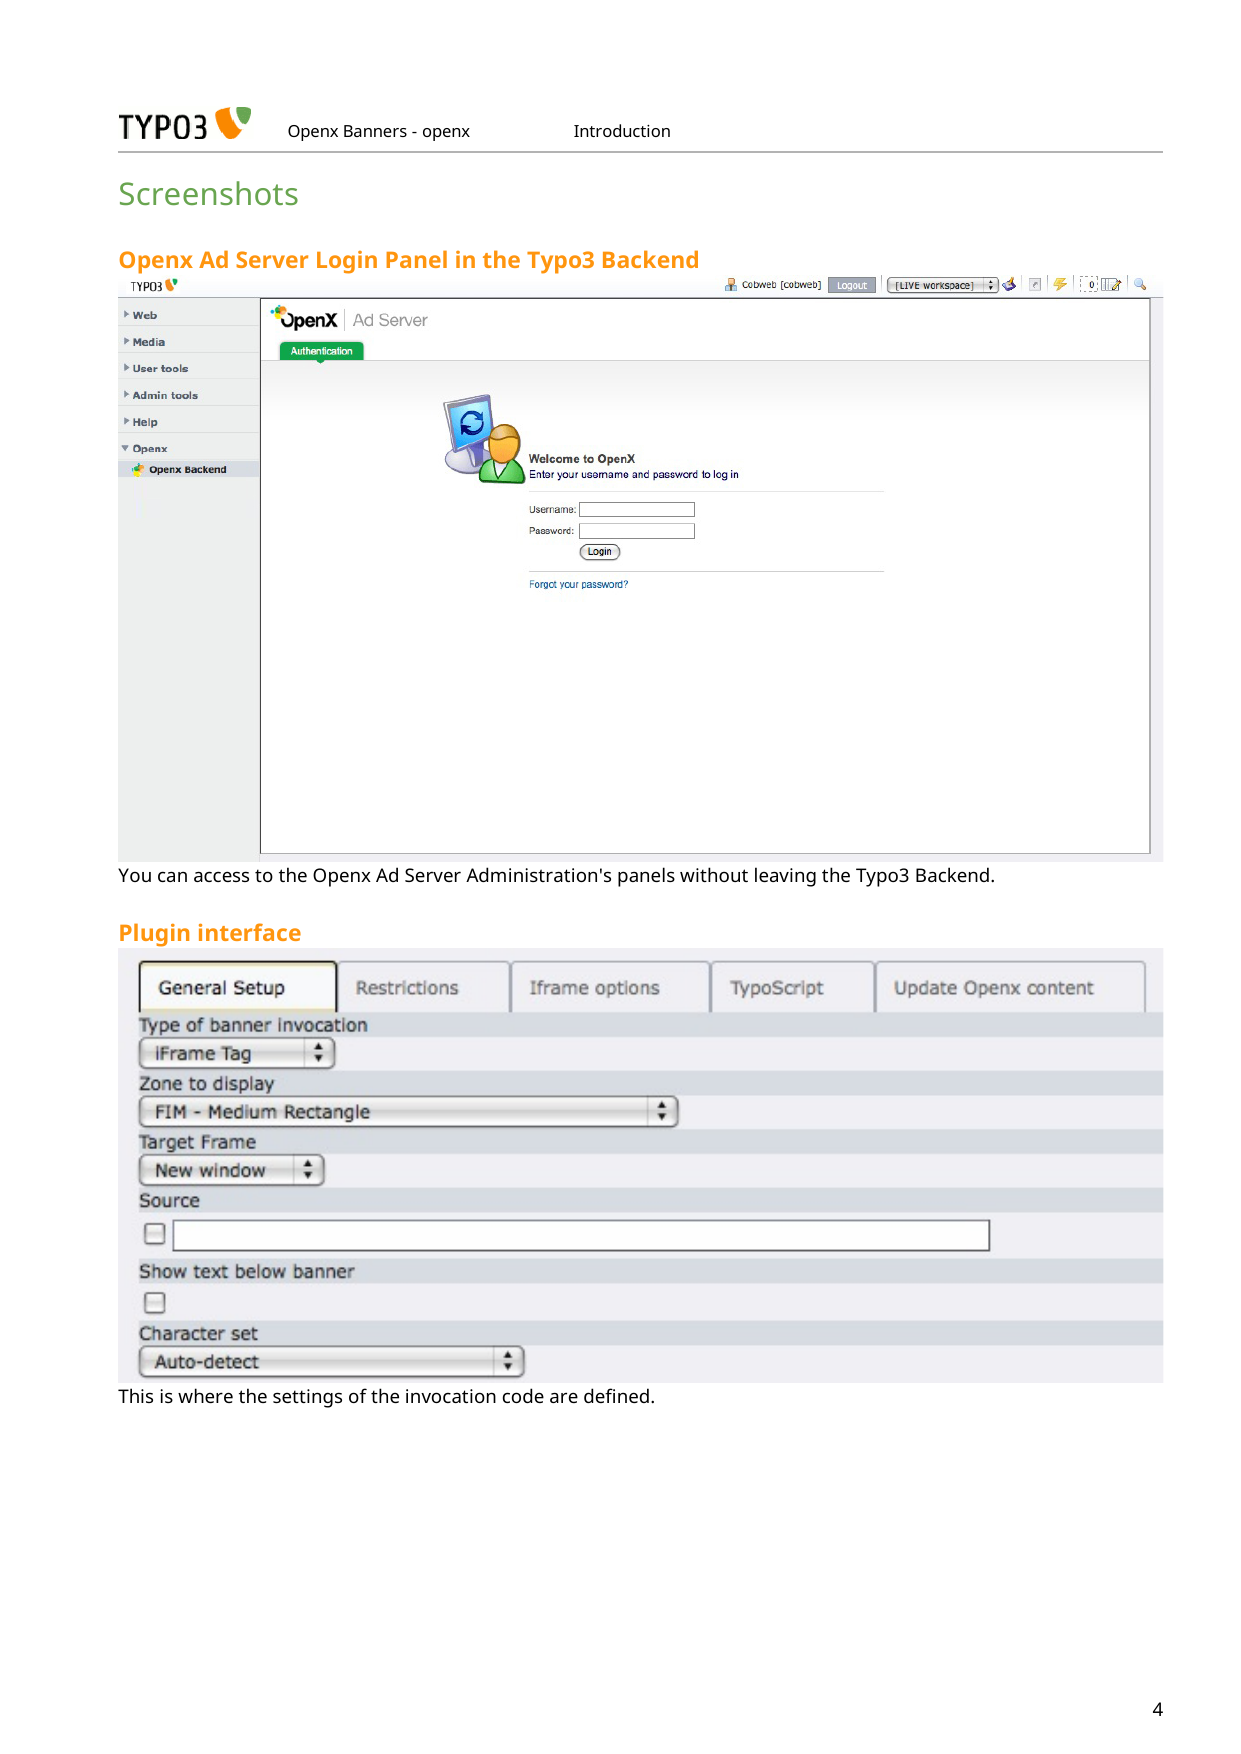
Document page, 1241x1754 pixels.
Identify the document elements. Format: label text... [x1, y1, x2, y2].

subtitle Openx Ad Server Login Panel in the Typo3 Backend [118, 244, 1163, 275]
picture [118, 948, 1164, 1383]
text This is where the settings of the invocation code are defined. [118, 1383, 1163, 1409]
picture [118, 106, 254, 139]
text You can access to the Openx Ad Server Administration's panels without leaving the Typo3 Backend. [118, 862, 1163, 887]
picture [118, 275, 1164, 862]
subtitle Plugin interface [118, 917, 1163, 948]
subtitle Screenshots [118, 172, 1163, 214]
